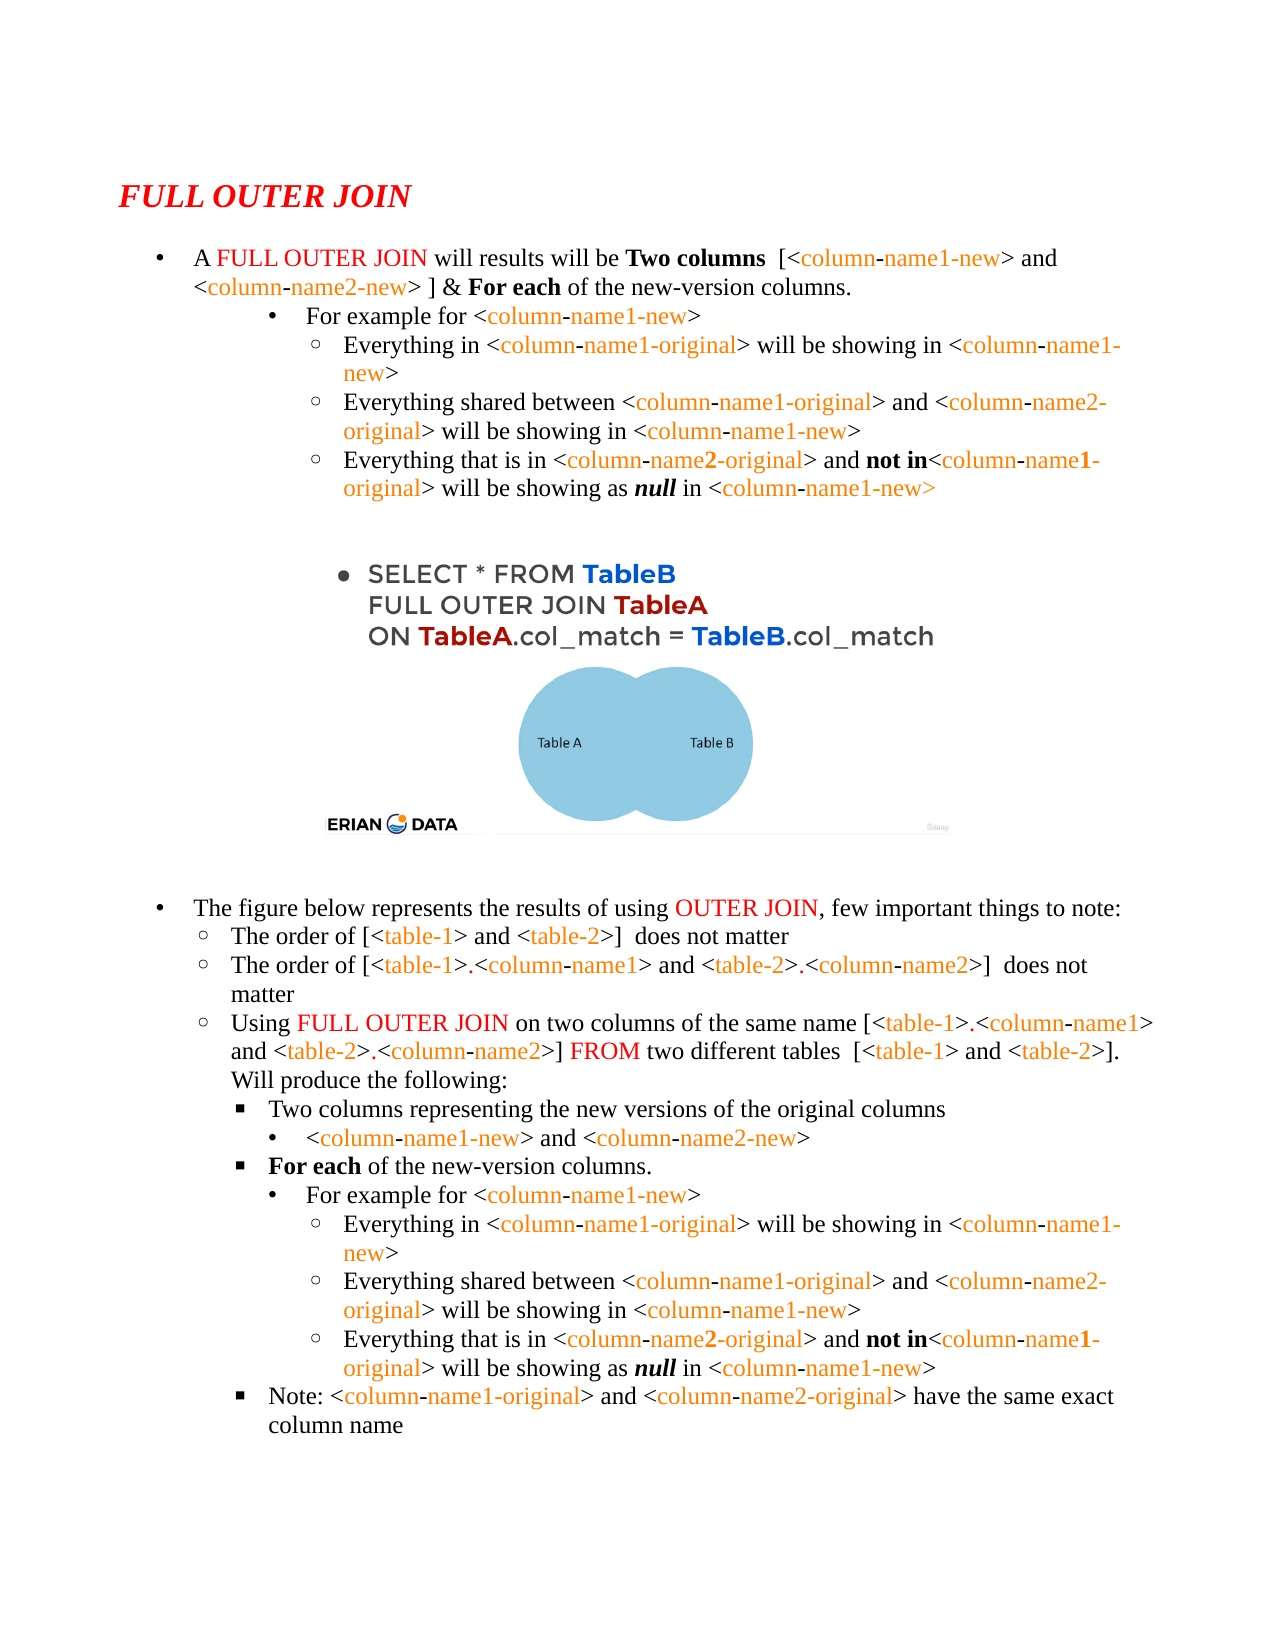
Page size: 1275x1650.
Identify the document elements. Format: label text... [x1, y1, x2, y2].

list <column-name1-new> and <column-name2-new> [268, 1123, 1157, 1151]
list For example for <column-name1-new> [268, 1180, 1157, 1209]
list Everything that is in <column-name2-original> and not in<column-name1-original> will be showing as null in <column-name1-new> [306, 445, 1157, 502]
list The order of [<table-1>.<column-name1> and <table-2>.<column-name2>] does not matter [193, 950, 1157, 1008]
list Everything shared between <column-name1-original> and <column-name2-original> will be showing in <column-name1-new> [306, 1266, 1157, 1324]
list Everything that is in <column-name2-original> and not in<column-name1-original> will be showing as null in <column-name1-new> [306, 1324, 1157, 1381]
list Everything shared between <column-name1-original> and <column-name2-original> will be showing in <column-name1-new> [306, 387, 1157, 445]
picture [325, 559, 950, 836]
list Two columns representing the new versions of the original columns [231, 1094, 1157, 1123]
text FULL OUTER JOIN [118, 176, 1157, 215]
list A FULL OUTER JOIN will results will be Two columns [<column-name1-new> and <column-name2-new> ] & For each of the new-version columns. [156, 243, 1157, 301]
list Everything in <column-name1-original> will be showing in <column-name1-new> [306, 330, 1157, 387]
list The order of [<table-1> and <table-2>] does not matter [193, 921, 1157, 950]
list Using FULL OUTER JOIN on two columns of the same name [<table-1>.<column-name1> and <table-2>.<column-name2>] FROM two different tables [<table-1> and <table-2>]. Will produce the following: [193, 1008, 1157, 1094]
list For each of the new-version columns. [231, 1151, 1157, 1180]
list For example for <column-name1-new> [268, 301, 1157, 330]
list Note: <column-name1-original> and <column-name2-original> have the same exact column name [231, 1381, 1157, 1439]
list Everything in <column-name1-original> will be showing in <column-name1-new> [306, 1209, 1157, 1266]
list The figure below represents the results of using OUTER JOIN, few important things to note: [156, 893, 1157, 921]
